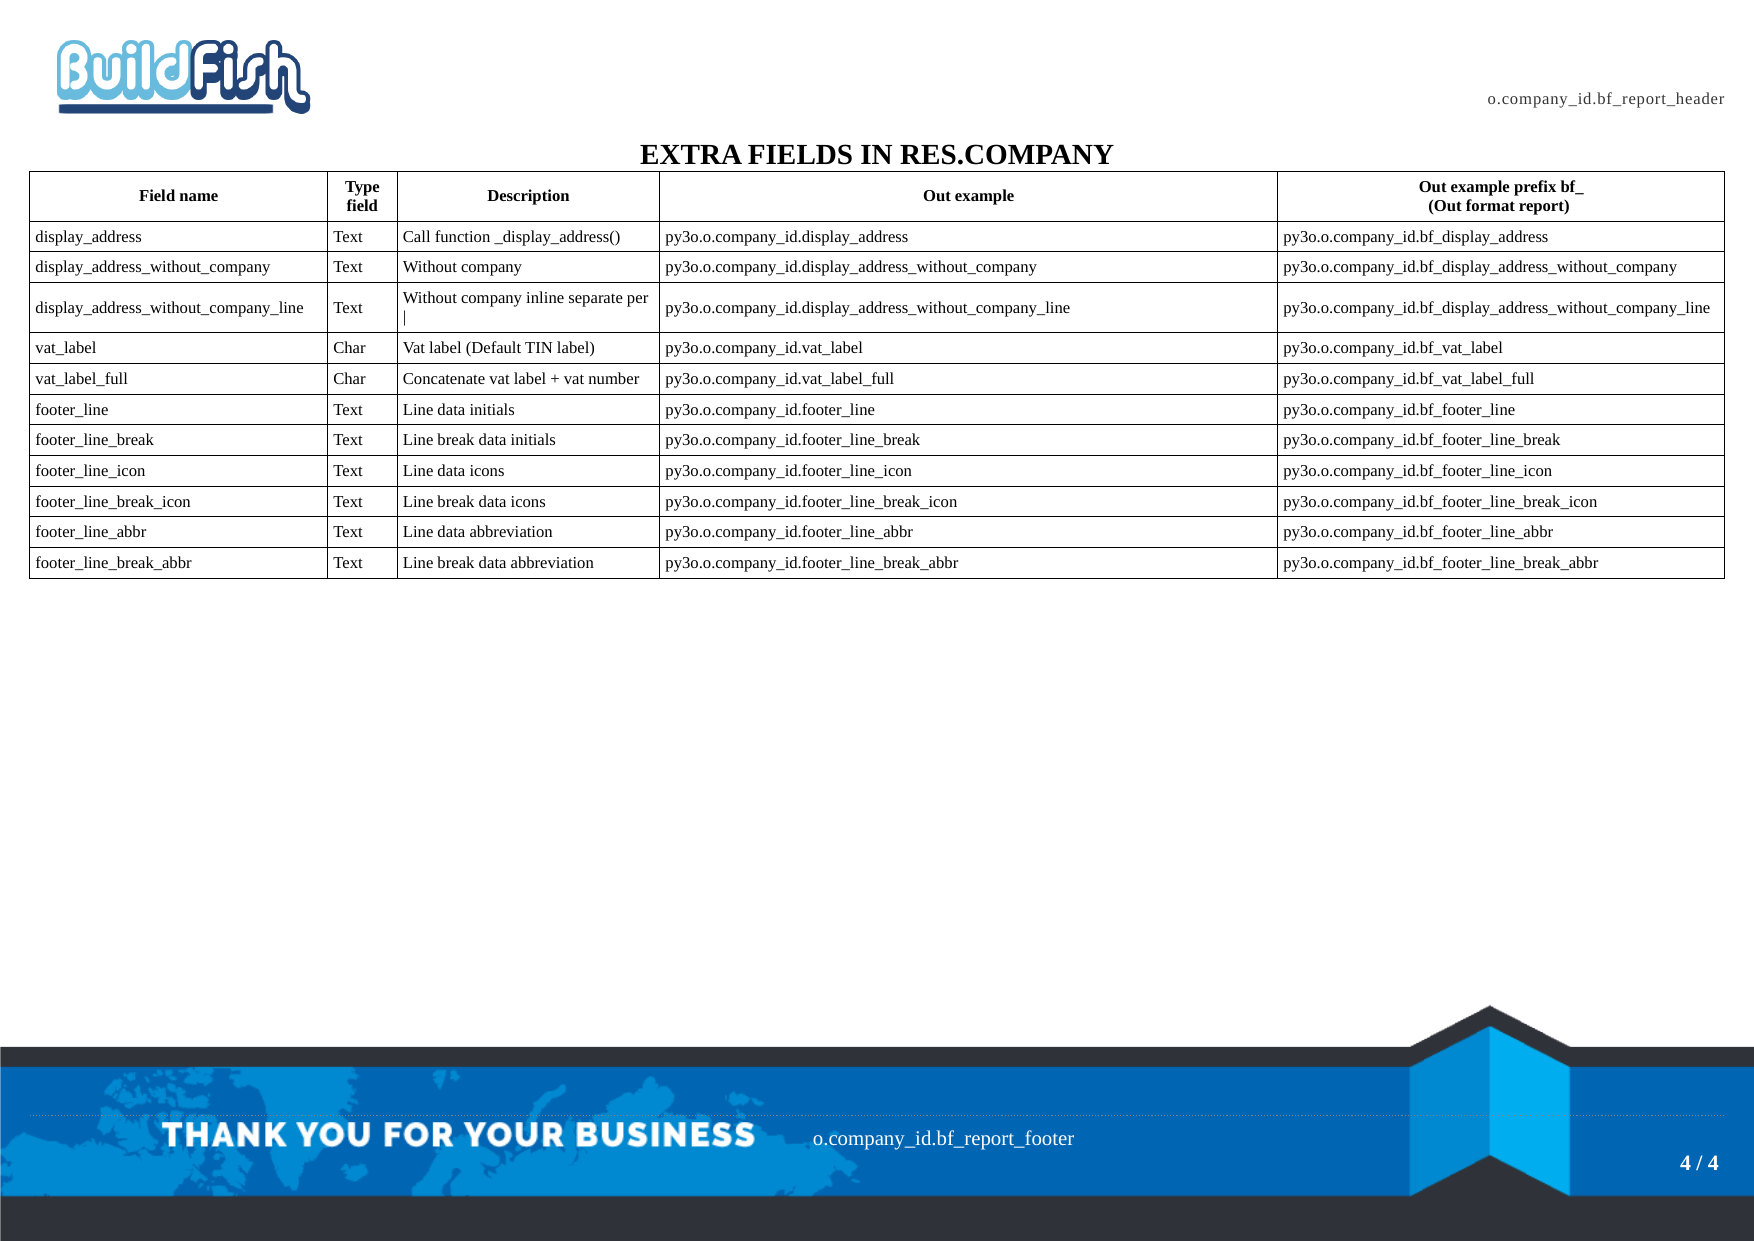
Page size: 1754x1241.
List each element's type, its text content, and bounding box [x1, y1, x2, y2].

table_cell py3o.o.company_id.bf_vat_label [1278, 333, 1724, 363]
table_cell py3o.o.company_id.footer_line_abbr [660, 517, 1277, 547]
table_cell py3o.o.company_id.display_address_without_company [660, 252, 1277, 282]
table_cell Text [328, 283, 397, 332]
table_cell Text [328, 517, 397, 547]
picture [124, 1151, 140, 1157]
table_cell Line break data initials [398, 425, 659, 455]
table_cell Char [328, 364, 397, 393]
table_cell footer_line_break_icon [30, 487, 327, 516]
table_cell Text [328, 425, 397, 455]
table_cell py3o.o.company_id.footer_line_break_abbr [660, 548, 1277, 578]
table_cell vat_label_full [30, 364, 327, 393]
table_cell py3o.o.company_id.footer_line_break [660, 425, 1277, 455]
table_cell py3o.o.company_id.bf_display_address [1278, 222, 1724, 251]
table_cell display_address_without_company_line [30, 283, 327, 332]
picture [49, 20, 315, 133]
table_header Type field [328, 172, 397, 221]
text EXTRA FIELDS IN RES.COMPANY [29, 137, 1724, 171]
picture [0, 1001, 1754, 1241]
table_header Out example [660, 172, 1277, 221]
table_cell Text [328, 395, 397, 424]
table_cell py3o.o.company_id.bf_footer_line_break_icon [1278, 487, 1724, 516]
table_cell Call function _display_address() [398, 222, 659, 251]
table_cell py3o.o.company_id.vat_label_full [660, 364, 1277, 393]
table_cell py3o.o.company_id.bf_footer_line [1278, 395, 1724, 424]
table_cell Without company [398, 252, 659, 282]
table_cell display_address [30, 222, 327, 251]
table_cell footer_line_break_abbr [30, 548, 327, 578]
table_cell py3o.o.company_id.bf_footer_line_break_abbr [1278, 548, 1724, 578]
table_cell Text [328, 548, 397, 578]
table_cell Line data icons [398, 456, 659, 486]
table_cell py3o.o.company_id.display_address [660, 222, 1277, 251]
table_cell footer_line_abbr [30, 517, 327, 547]
table_cell Text [328, 456, 397, 486]
table_cell Text [328, 252, 397, 282]
table_cell py3o.o.company_id.bf_display_address_without_company [1278, 252, 1724, 282]
table_cell vat_label [30, 333, 327, 363]
table_cell py3o.o.company_id.footer_line_icon [660, 456, 1277, 486]
table_cell py3o.o.company_id.footer_line_break_icon [660, 487, 1277, 516]
table_cell py3o.o.company_id.footer_line [660, 395, 1277, 424]
table_header Field name [30, 172, 327, 221]
table_cell py3o.o.company_id.display_address_without_company_line [660, 283, 1277, 332]
table_header Out example prefix bf_ (Out format report) [1278, 172, 1724, 221]
table_cell Text [328, 222, 397, 251]
table_cell Line break data abbreviation [398, 548, 659, 578]
table_cell py3o.o.company_id.vat_label [660, 333, 1277, 363]
table_cell Without company inline separate per | [398, 283, 659, 332]
table_cell footer_line [30, 395, 327, 424]
table_cell Concatenate vat label + vat number [398, 364, 659, 393]
table_cell py3o.o.company_id.bf_display_address_without_company_line [1278, 283, 1724, 332]
table_cell Text [328, 487, 397, 516]
table_cell Line data abbreviation [398, 517, 659, 547]
table_cell Char [328, 333, 397, 363]
table_cell display_address_without_company [30, 252, 327, 282]
table_header Description [398, 172, 659, 221]
table_cell py3o.o.company_id.bf_footer_line_icon [1278, 456, 1724, 486]
table_cell py3o.o.company_id.bf_footer_line_abbr [1278, 517, 1724, 547]
table_cell footer_line_icon [30, 456, 327, 486]
table_cell Line break data icons [398, 487, 659, 516]
table_cell Vat label (Default TIN label) [398, 333, 659, 363]
table_cell py3o.o.company_id.bf_vat_label_full [1278, 364, 1724, 393]
table_cell py3o.o.company_id.bf_footer_line_break [1278, 425, 1724, 455]
table_cell footer_line_break [30, 425, 327, 455]
picture [0, 1155, 11, 1166]
table_cell Line data initials [398, 395, 659, 424]
